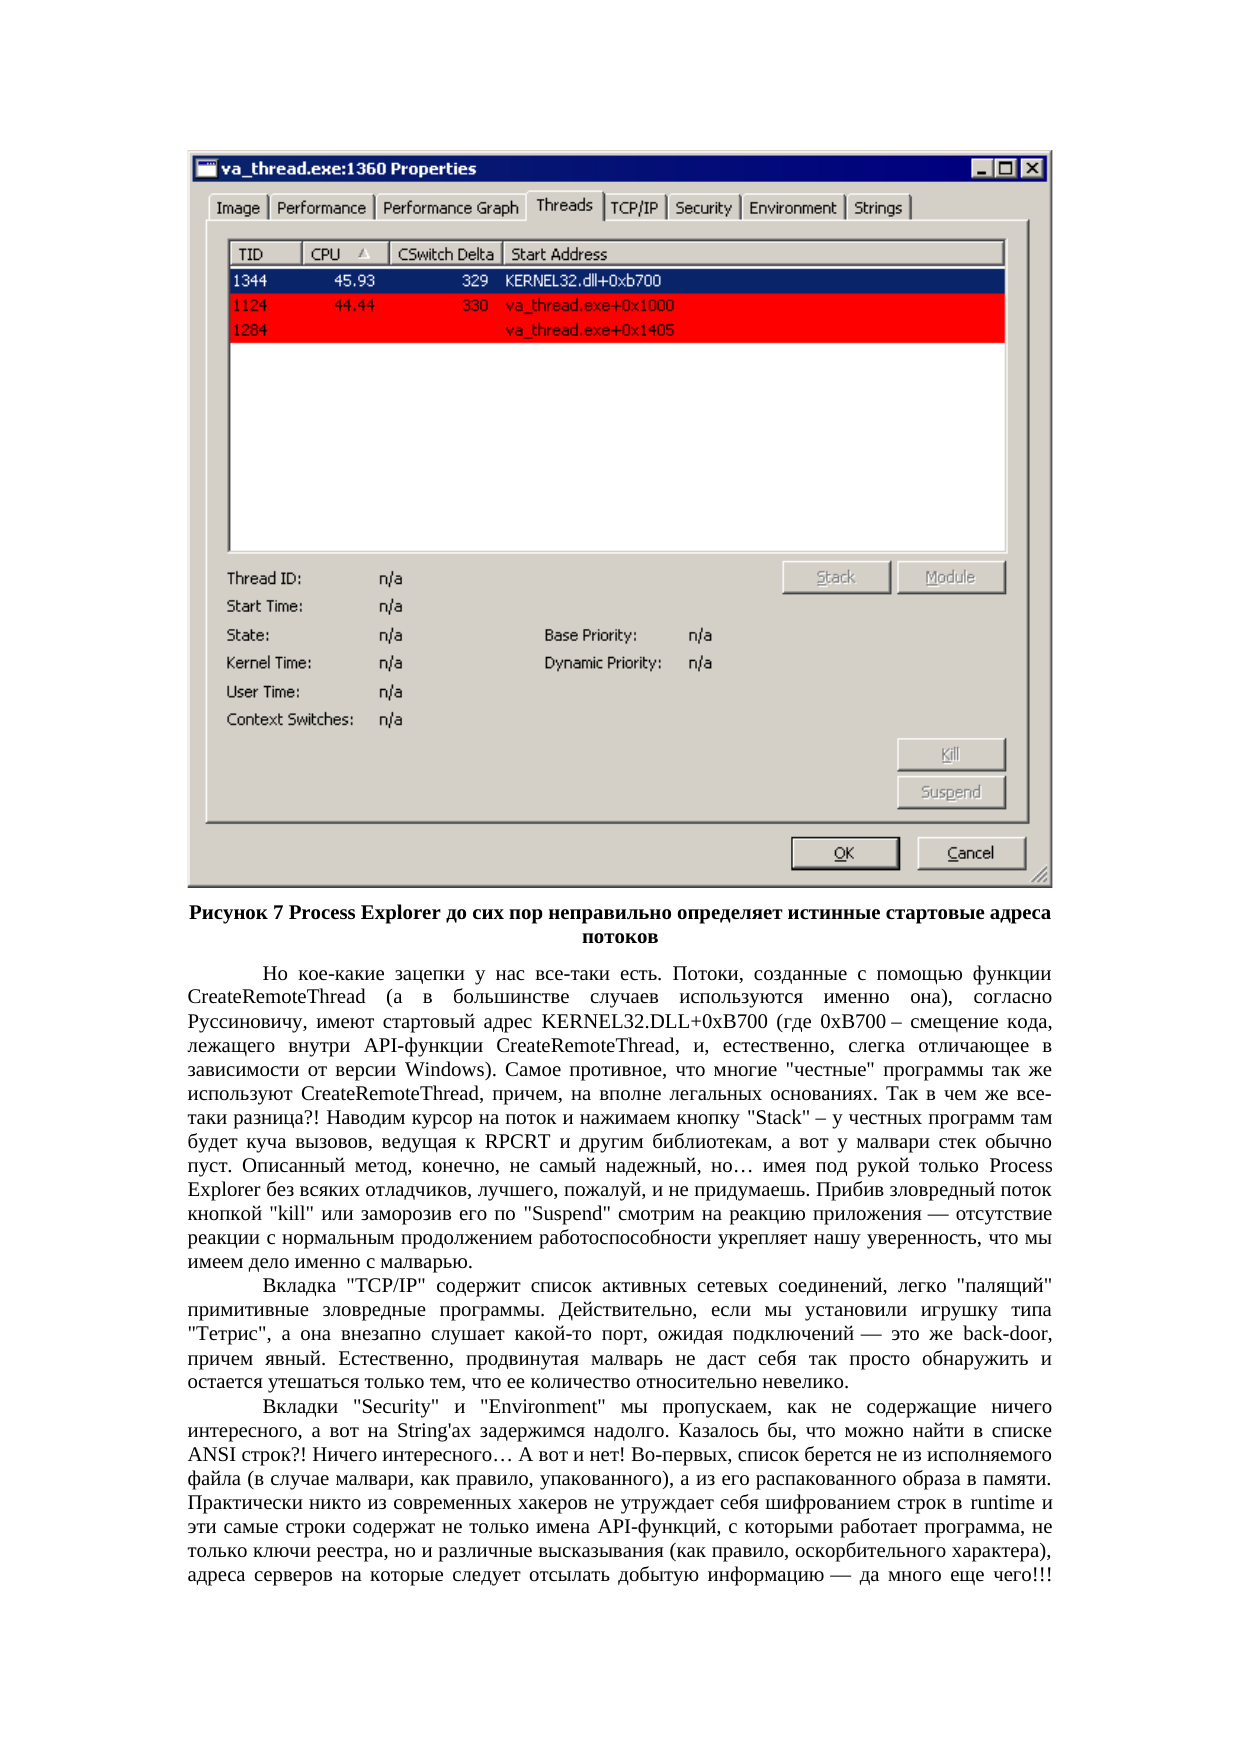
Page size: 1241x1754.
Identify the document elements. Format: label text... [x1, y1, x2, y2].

text Но кое-какие зацепки у нас все-таки есть. Потоки, созданные с помощью функции CreateRemoteThread (а в большинстве случаев используются именно она), согласно Руссиновичу, имеют стартовый адрес KERNEL32.DLL+0xB700 (где 0xB700 – смещение кода, лежащего внутри API-функции CreateRemoteThread, и, естественно, слегка отличающее в зависимости от версии Windows). Самое противное, что многие "честные" программы так же используют CreateRemoteThread, причем, на вполне легальных основаниях. Так в чем же все-таки разница?! Наводим курсор на поток и нажимаем кнопку "Stack" – у честных программ там будет куча вызовов, ведущая к RPCRT и другим библиотекам, а вот у малвари стек обычно пуст. Описанный метод, конечно, не самый надежный, но… имея под рукой только Process Explorer без всяких отладчиков, лучшего, пожалуй, и не придумаешь. Прибив зловредный поток кнопкой "kill" или заморозив его по "Suspend" смотрим на реакцию приложения — отсутствие реакции с нормальным продолжением работоспособности укрепляет нашу уверенность, что мы имеем дело именно с малварью. [187, 960, 1053, 1273]
text Рисунок 7 Process Explorer до сих пор неправильно определяет истинные стартовые адреса потоков [187, 900, 1053, 948]
text Вкладка "TCP/IP" содержит список активных сетевых соединений, легко "палящий" примитивные зловредные программы. Действительно, если мы установили игрушку типа "Тетрис", а она внезапно слушает какой-то порт, ожидая подключений — это же back-door, причем явный. Естественно, продвинутая малварь не даст себя так просто обнаружить и остается утешаться только тем, что ее количество относительно невелико. [187, 1273, 1053, 1393]
picture [187, 150, 1053, 888]
text Вкладки "Security" и "Environment" мы пропускаем, как не содержащие ничего интересного, а вот на String'ах задержимся надолго. Казалось бы, что можно найти в списке ANSI строк?! Ничего интересного… А вот и нет! Во-первых, список берется не из исполняемого файла (в случае малвари, как правило, упакованного), а из его распакованного образа в памяти. Практически никто из современных хакеров не утруждает себя шифрованием строк в runtime и эти самые строки содержат не только имена API-функций, с которыми работает программа, не только ключи реестра, но и различные высказывания (как правило, оскорбительного характера), адреса серверов на которые следует отсылать добытую информацию — да много еще чего!!! [187, 1393, 1053, 1586]
